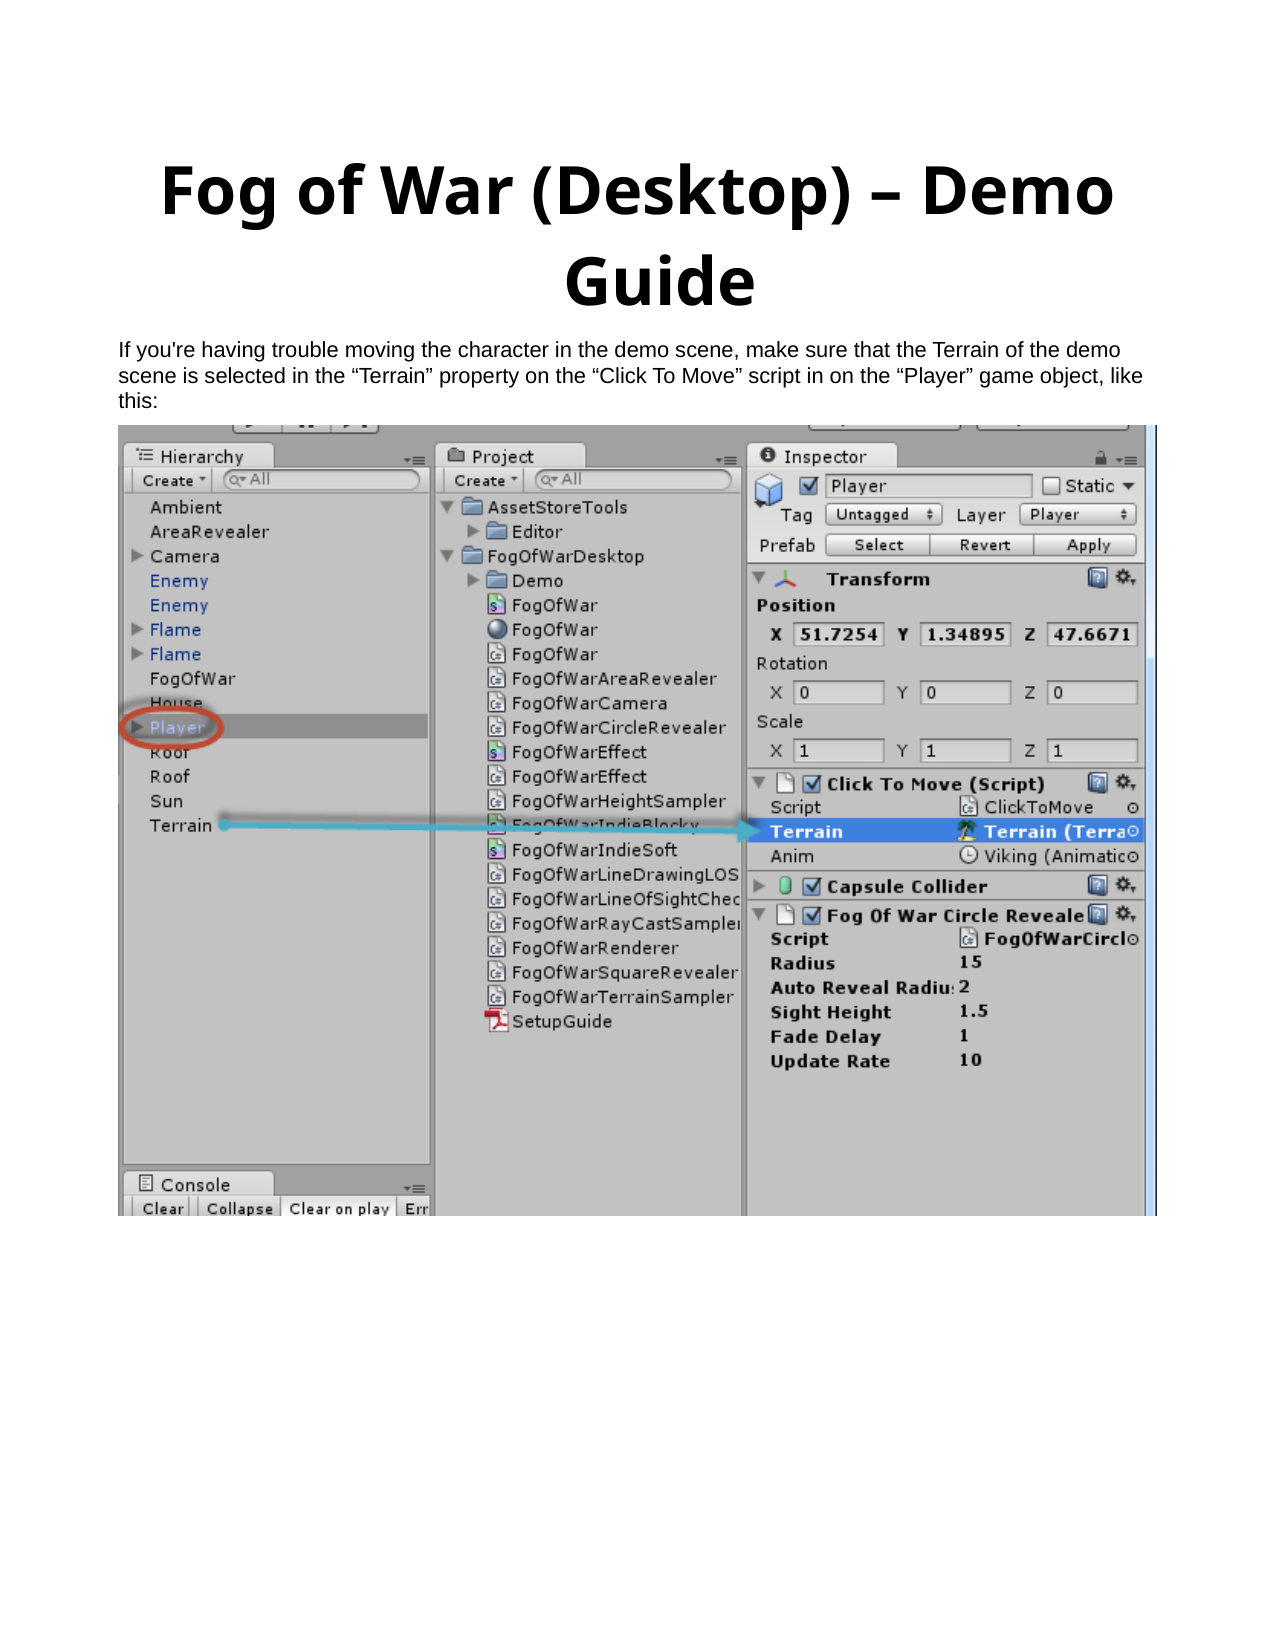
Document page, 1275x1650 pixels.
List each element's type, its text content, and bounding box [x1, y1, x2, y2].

picture [118, 425, 1157, 1216]
subtitle Fog of War (Desktop) – Demo Guide [118, 143, 1157, 325]
text If you're having trouble moving the character in the demo scene, make sure that the Terrain of the demo scene is selected in the “Terrain” property on the “Click To Move” script in on the “Player” game object, like this: [118, 337, 1157, 413]
